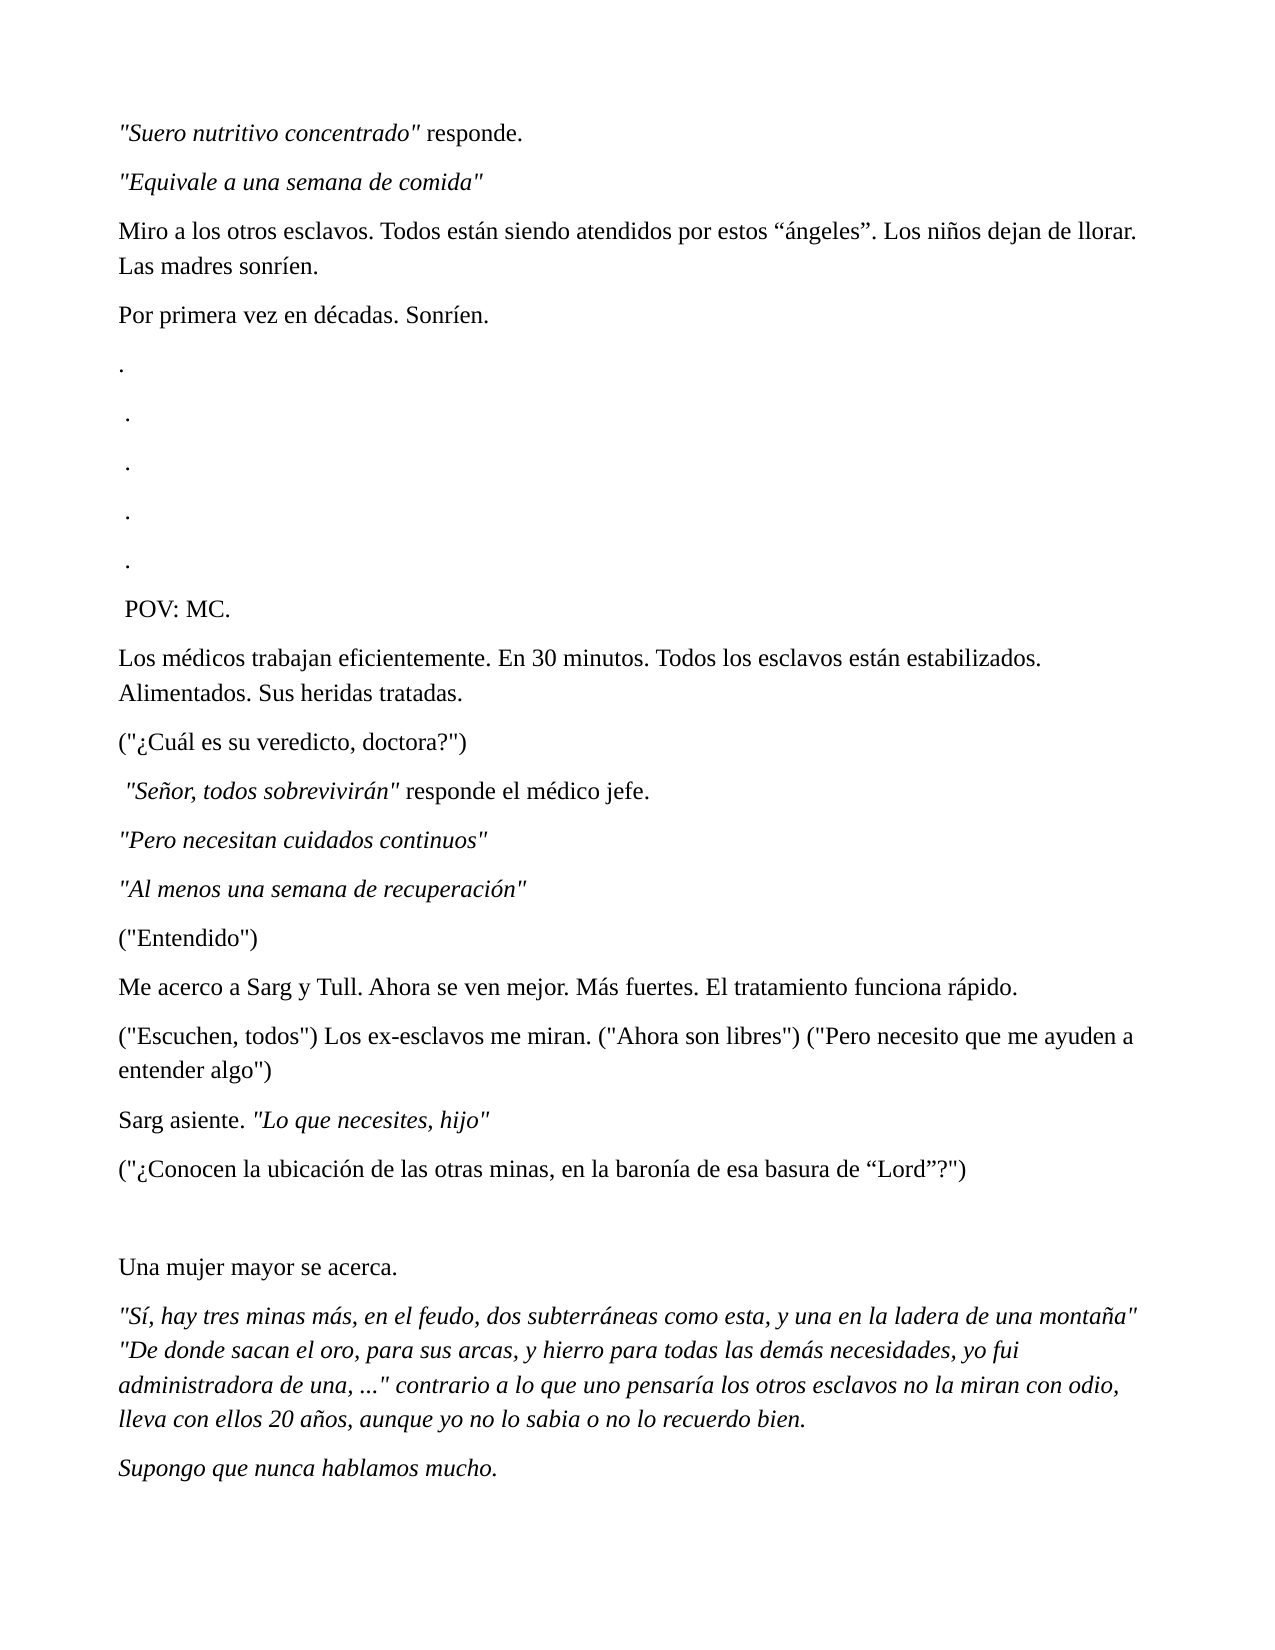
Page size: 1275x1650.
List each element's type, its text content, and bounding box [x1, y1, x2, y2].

text "Pero necesitan cuidados continuos" [118, 825, 1157, 854]
text Me acerco a Sarg y Tull. Ahora se ven mejor. Más fuertes. El tratamiento funciona rápido. [118, 972, 1157, 1001]
text . [118, 545, 1157, 574]
text "Suero nutritivo concentrado" responde. [118, 118, 1157, 147]
text Sarg asiente. "Lo que necesites, hijo" [118, 1105, 1157, 1133]
text Supongo que nunca hablamos mucho. [118, 1453, 1157, 1482]
text "Al menos una semana de recuperación" [118, 874, 1157, 903]
text ("¿Cuál es su veredicto, doctora?") [118, 727, 1157, 756]
text . [118, 398, 1157, 427]
text "Señor, todos sobrevivirán" responde el médico jefe. [118, 776, 1157, 804]
text . [118, 496, 1157, 525]
text ("Entendido") [118, 923, 1157, 952]
text Miro a los otros esclavos. Todos están siendo atendidos por estos “ángeles”. Los niños dejan de llorar. Las madres sonríen. [118, 216, 1157, 279]
text ("¿Conocen la ubicación de las otras minas, en la baronía de esa basura de “Lord”?") [118, 1154, 1157, 1182]
text . [118, 349, 1157, 378]
text POV: MC. [118, 594, 1157, 623]
text ("Escuchen, todos") Los ex-esclavos me miran. ("Ahora son libres") ("Pero necesito que me ayuden a entender algo") [118, 1021, 1157, 1084]
text "Sí, hay tres minas más, en el feudo, dos subterráneas como esta, y una en la ladera de una montaña" "De donde sacan el oro, para sus arcas, y hierro para todas las demás necesidades, yo fui administradora de una, ..." contrario a lo que uno pensaría los otros esclavos no la miran con odio, lleva con ellos 20 años, aunque yo no lo sabia o no lo recuerdo bien. [118, 1301, 1157, 1433]
text . [118, 447, 1157, 476]
text Una mujer mayor se acerca. [118, 1252, 1157, 1281]
text Por primera vez en décadas. Sonríen. [118, 300, 1157, 328]
text "Equivale a una semana de comida" [118, 167, 1157, 196]
text Los médicos trabajan eficientemente. En 30 minutos. Todos los esclavos están estabilizados. Alimentados. Sus heridas tratadas. [118, 643, 1157, 706]
